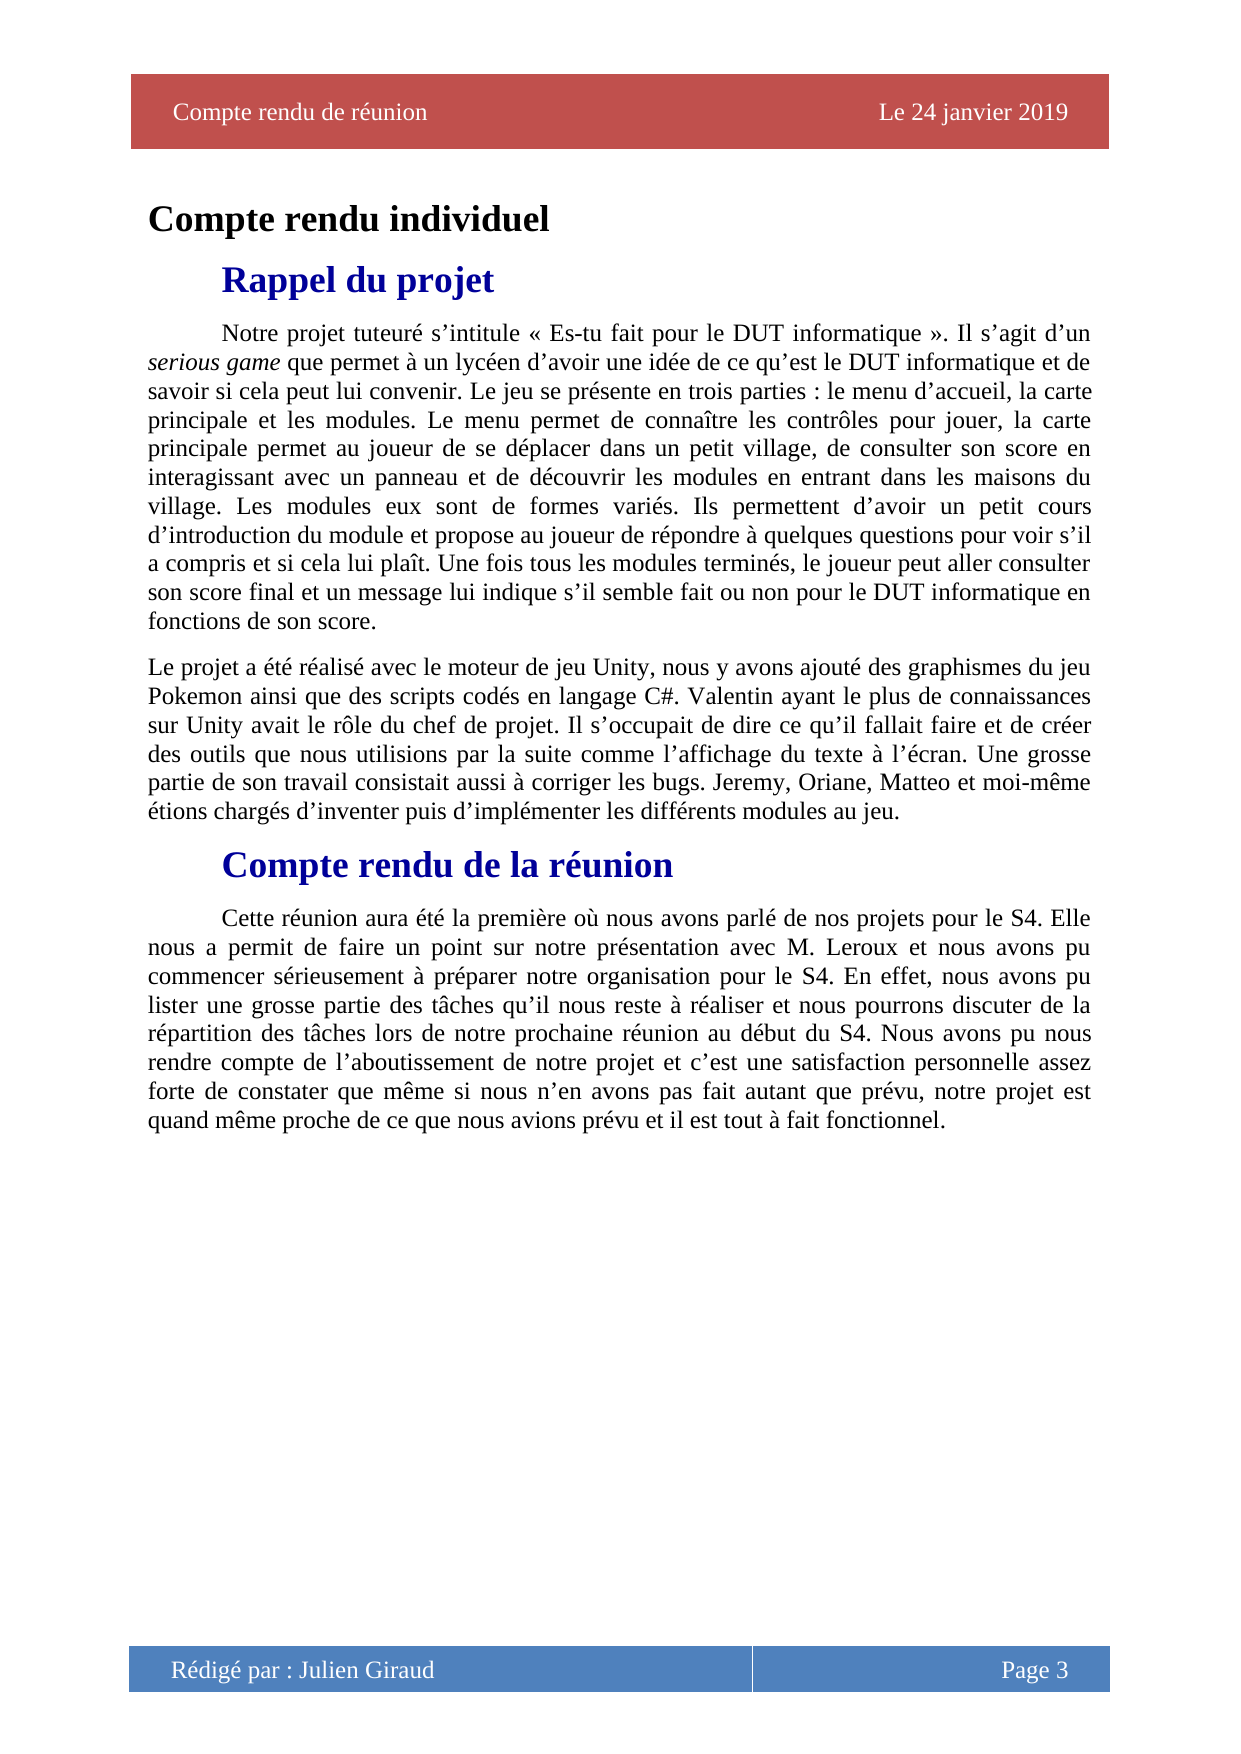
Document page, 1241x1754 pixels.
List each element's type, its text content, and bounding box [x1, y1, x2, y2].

text Rappel du projet [148, 258, 1093, 301]
text Compte rendu individuel [148, 197, 1093, 240]
text Compte rendu de la réunion [148, 843, 1093, 886]
text Notre projet tuteuré s’intitule « Es-tu fait pour le DUT informatique ». Il s’agit d’un serious game que permet à un lycéen d’avoir une idée de ce qu’est le DUT informatique et de savoir si cela peut lui convenir. Le jeu se présente en trois parties : le menu d’accueil, la carte principale et les modules. Le menu permet de connaître les contrôles pour jouer, la carte principale permet au joueur de se déplacer dans un petit village, de consulter son score en interagissant avec un panneau et de découvrir les modules en entrant dans les maisons du village. Les modules eux sont de formes variés. Ils permettent d’avoir un petit cours d’introduction du module et propose au joueur de répondre à quelques questions pour voir s’il a compris et si cela lui plaît. Une fois tous les modules terminés, le joueur peut aller consulter son score final et un message lui indique s’il semble fait ou non pour le DUT informatique en fonctions de son score. [148, 318, 1093, 635]
text Le projet a été réalisé avec le moteur de jeu Unity, nous y avons ajouté des graphismes du jeu Pokemon ainsi que des scripts codés en langage C#. Valentin ayant le plus de connaissances sur Unity avait le rôle du chef de projet. Il s’occupait de dire ce qu’il fallait faire et de créer des outils que nous utilisions par la suite comme l’affichage du texte à l’écran. Une grosse partie de son travail consistait aussi à corriger les bugs. Jeremy, Oriane, Matteo et moi-même étions chargés d’inventer puis d’implémenter les différents modules au jeu. [148, 652, 1093, 825]
text Cette réunion aura été la première où nous avons parlé de nos projets pour le S4. Elle nous a permit de faire un point sur notre présentation avec M. Leroux et nous avons pu commencer sérieusement à préparer notre organisation pour le S4. En effet, nous avons pu lister une grosse partie des tâches qu’il nous reste à réaliser et nous pourrons discuter de la répartition des tâches lors de notre prochaine réunion au début du S4. Nous avons pu nous rendre compte de l’aboutissement de notre projet et c’est une satisfaction personnelle assez forte de constater que même si nous n’en avons pas fait autant que prévu, notre projet est quand même proche de ce que nous avions prévu et il est tout à fait fonctionnel. [148, 903, 1093, 1133]
